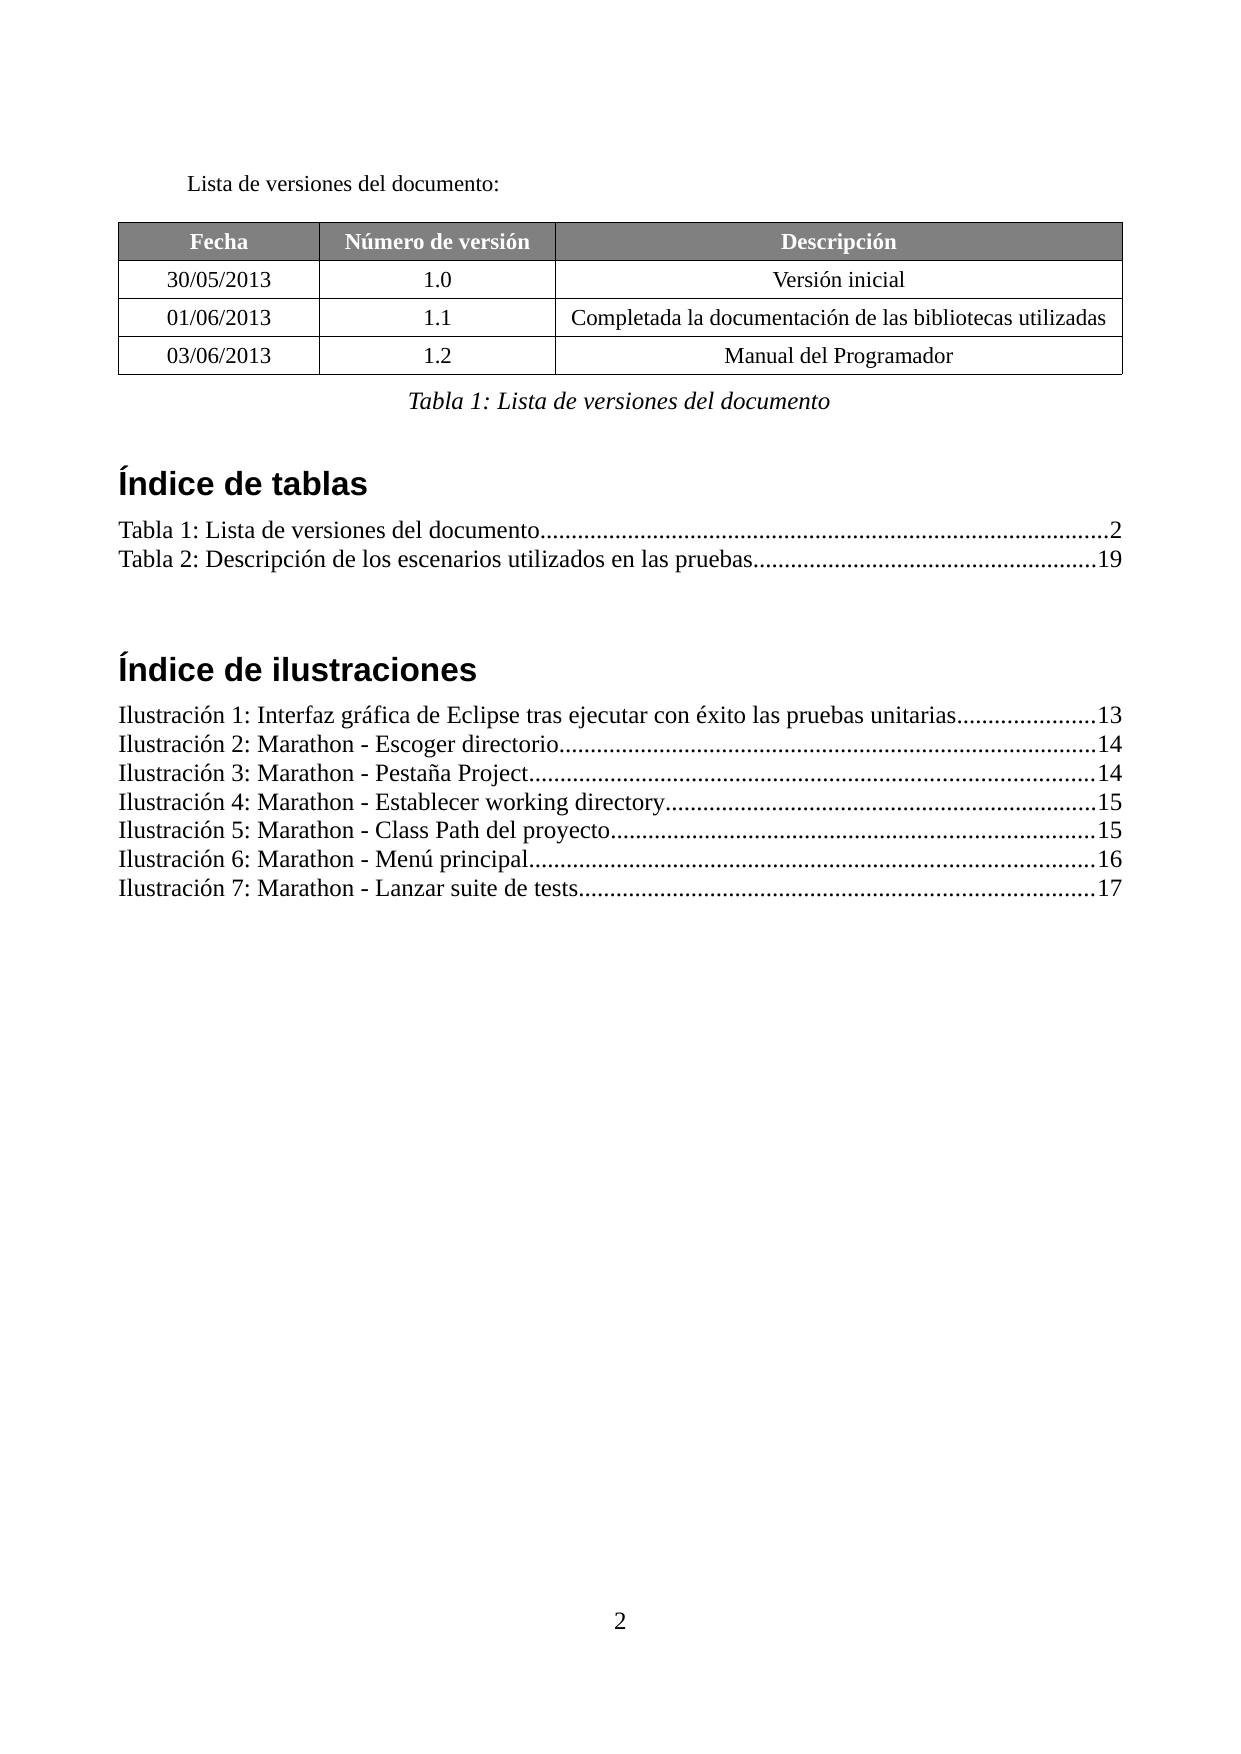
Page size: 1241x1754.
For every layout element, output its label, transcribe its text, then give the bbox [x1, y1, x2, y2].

table_cell 30/05/2013 [119, 261, 319, 298]
text Lista de versiones del documento: [118, 170, 1122, 196]
text Ilustración 6: Marathon - Menú principal 16 [118, 844, 1122, 873]
text Ilustración 5: Marathon - Class Path del proyecto 15 [118, 816, 1122, 844]
text Ilustración 7: Marathon - Lanzar suite de tests 17 [118, 873, 1122, 902]
text Ilustración 1: Interfaz gráfica de Eclipse tras ejecutar con éxito las pruebas unitarias 13 [118, 701, 1122, 729]
text Tabla 1: Lista de versiones del documento [118, 386, 1122, 415]
text Ilustración 4: Marathon - Establecer working directory 15 [118, 787, 1122, 816]
table_cell 1.0 [320, 261, 555, 298]
table_header Descripción [556, 223, 1122, 260]
table_cell 1.1 [320, 299, 555, 336]
subtitle Índice de tablas [118, 464, 1122, 503]
table_cell 1.2 [320, 337, 555, 374]
subtitle Índice de ilustraciones [118, 649, 1122, 688]
table_cell Versión inicial [556, 261, 1122, 298]
text Ilustración 2: Marathon - Escoger directorio 14 [118, 729, 1122, 758]
text Ilustración 3: Marathon - Pestaña Project 14 [118, 758, 1122, 787]
table_cell Manual del Programador [556, 337, 1122, 374]
table_header Número de versión [320, 223, 555, 260]
table_cell 03/06/2013 [119, 337, 319, 374]
table_cell 01/06/2013 [119, 299, 319, 336]
table_header Fecha [119, 223, 319, 260]
table_cell Completada la documentación de las bibliotecas utilizadas [556, 299, 1122, 336]
text Tabla 1: Lista de versiones del documento 2 [118, 515, 1122, 544]
text Tabla 2: Descripción de los escenarios utilizados en las pruebas 19 [118, 544, 1122, 573]
